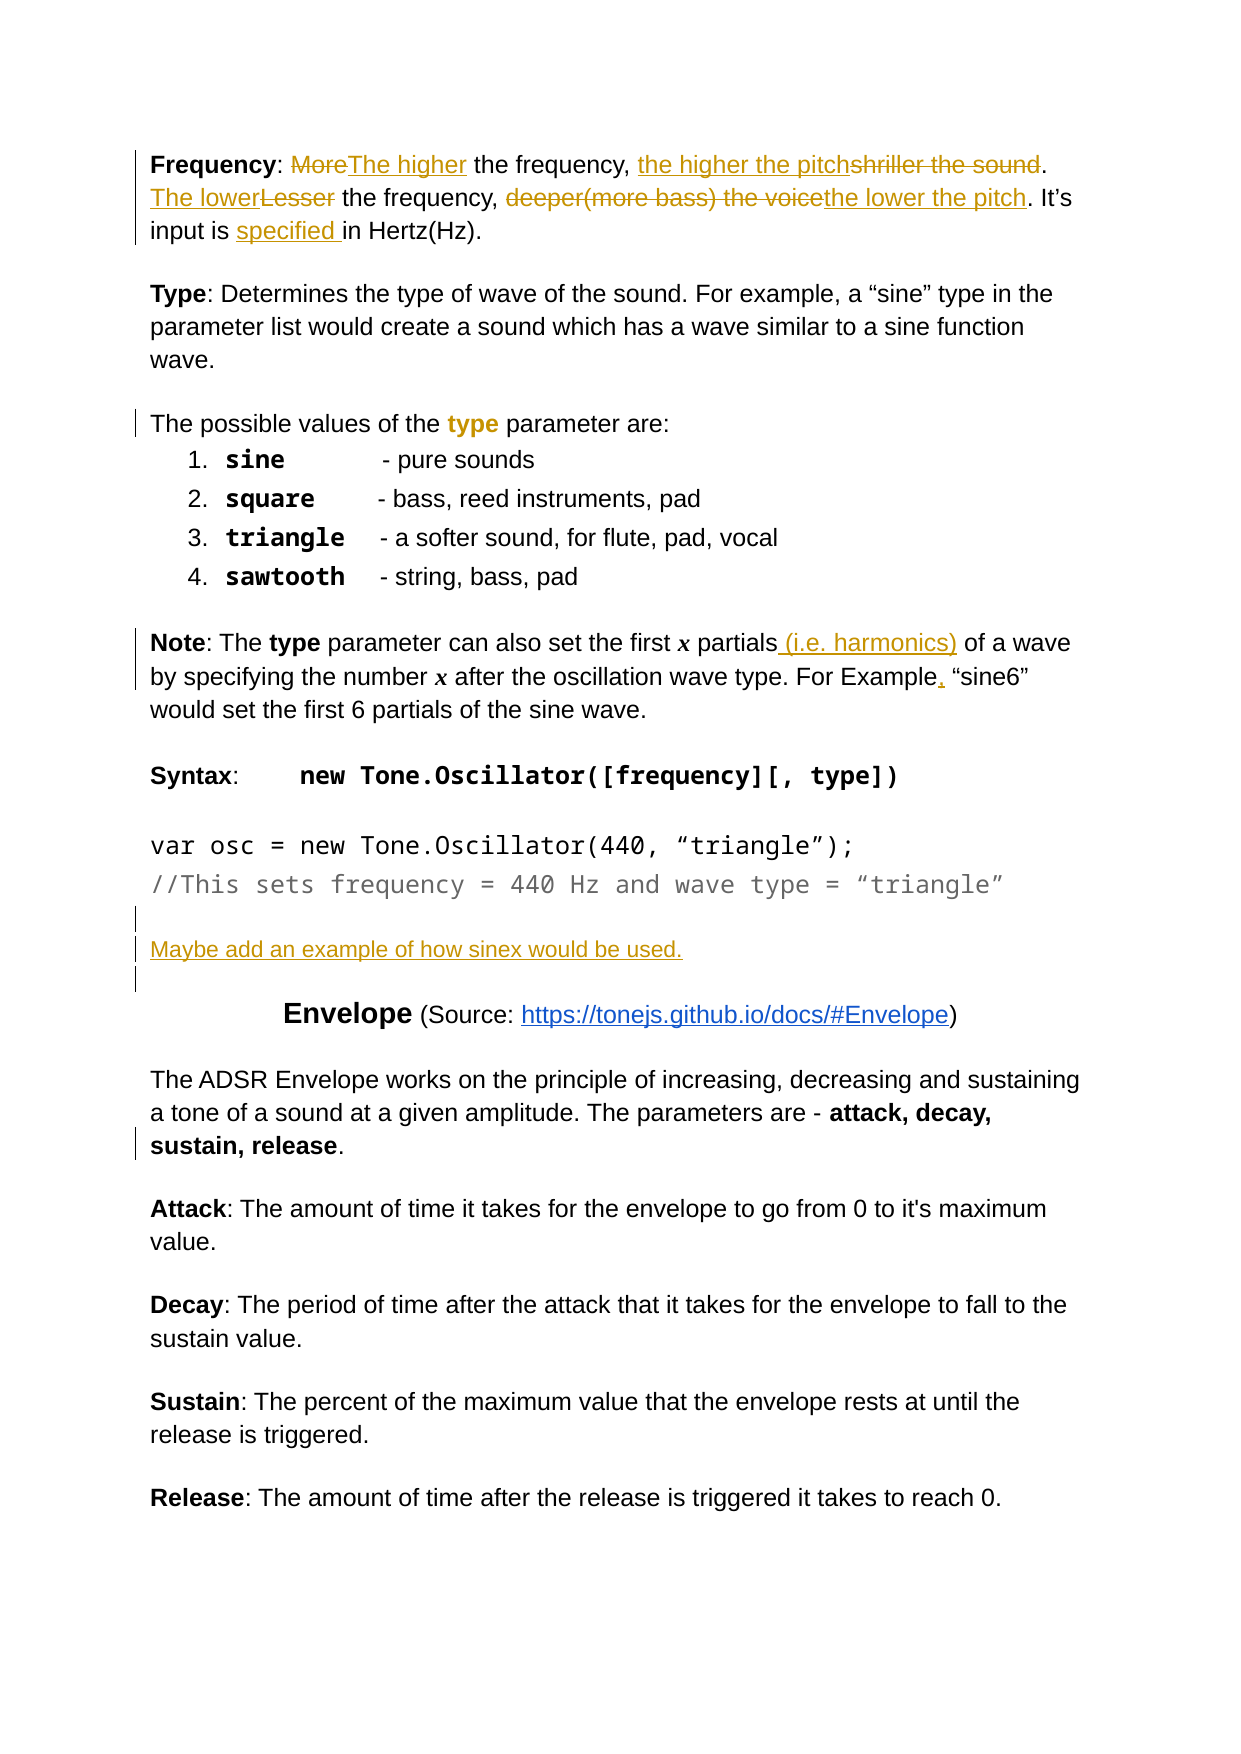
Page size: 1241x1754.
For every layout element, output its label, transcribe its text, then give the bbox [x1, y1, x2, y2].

text Type: Determines the type of wave of the sound. For example, a “sine” type in the parameter list would create a sound which has a wave similar to a sine function wave. [150, 279, 1090, 374]
text Syntax: new Tone.Oscillator([frequency][, type]) [150, 758, 1090, 792]
text Attack: The amount of time it takes for the envelope to go from 0 to it's maximum value. [150, 1194, 1090, 1256]
list triangle - a softer sound, for flute, pad, vocal [187, 520, 1090, 554]
text Release: The amount of time after the release is triggered it takes to reach 0. [150, 1483, 1090, 1512]
text Envelope (Source: https://tonejs.github.io/docs/#Envelope) [150, 996, 1090, 1030]
text The ADSR Envelope works on the principle of increasing, decreasing and sustaining a tone of a sound at a given amplitude. The parameters are - attack, decay, sustain, release. [150, 1065, 1090, 1160]
text Decay: The period of time after the attack that it takes for the envelope to fall to the sustain value. [150, 1291, 1090, 1352]
text Frequency: The higher the frequency, the higher the pitch. The lower the frequency, the lower the pitch. It’s input is specified in Hertz(Hz). [150, 150, 1090, 245]
text //This sets frequency = 440 Hz and wave type = “triangle” [150, 866, 1090, 901]
text var osc = new Tone.Oscillator(440, “triangle”); [150, 827, 1090, 861]
list sawtooth - string, bass, pad [187, 559, 1090, 593]
text Note: The type parameter can also set the first x partials (i.e. harmonics) of a wave by specifying the number x after the oscillation wave type. For Example, “sine6” would set the first 6 partials of the sine wave. [150, 628, 1090, 723]
text The possible values of the type parameter are: [150, 408, 1090, 437]
text Maybe add an example of how sinex would be used. [150, 936, 1090, 962]
list square - bass, reed instruments, pad [187, 481, 1090, 515]
list sine - pure sounds [187, 442, 1090, 476]
text Sustain: The percent of the maximum value that the envelope rests at until the release is triggered. [150, 1387, 1090, 1448]
